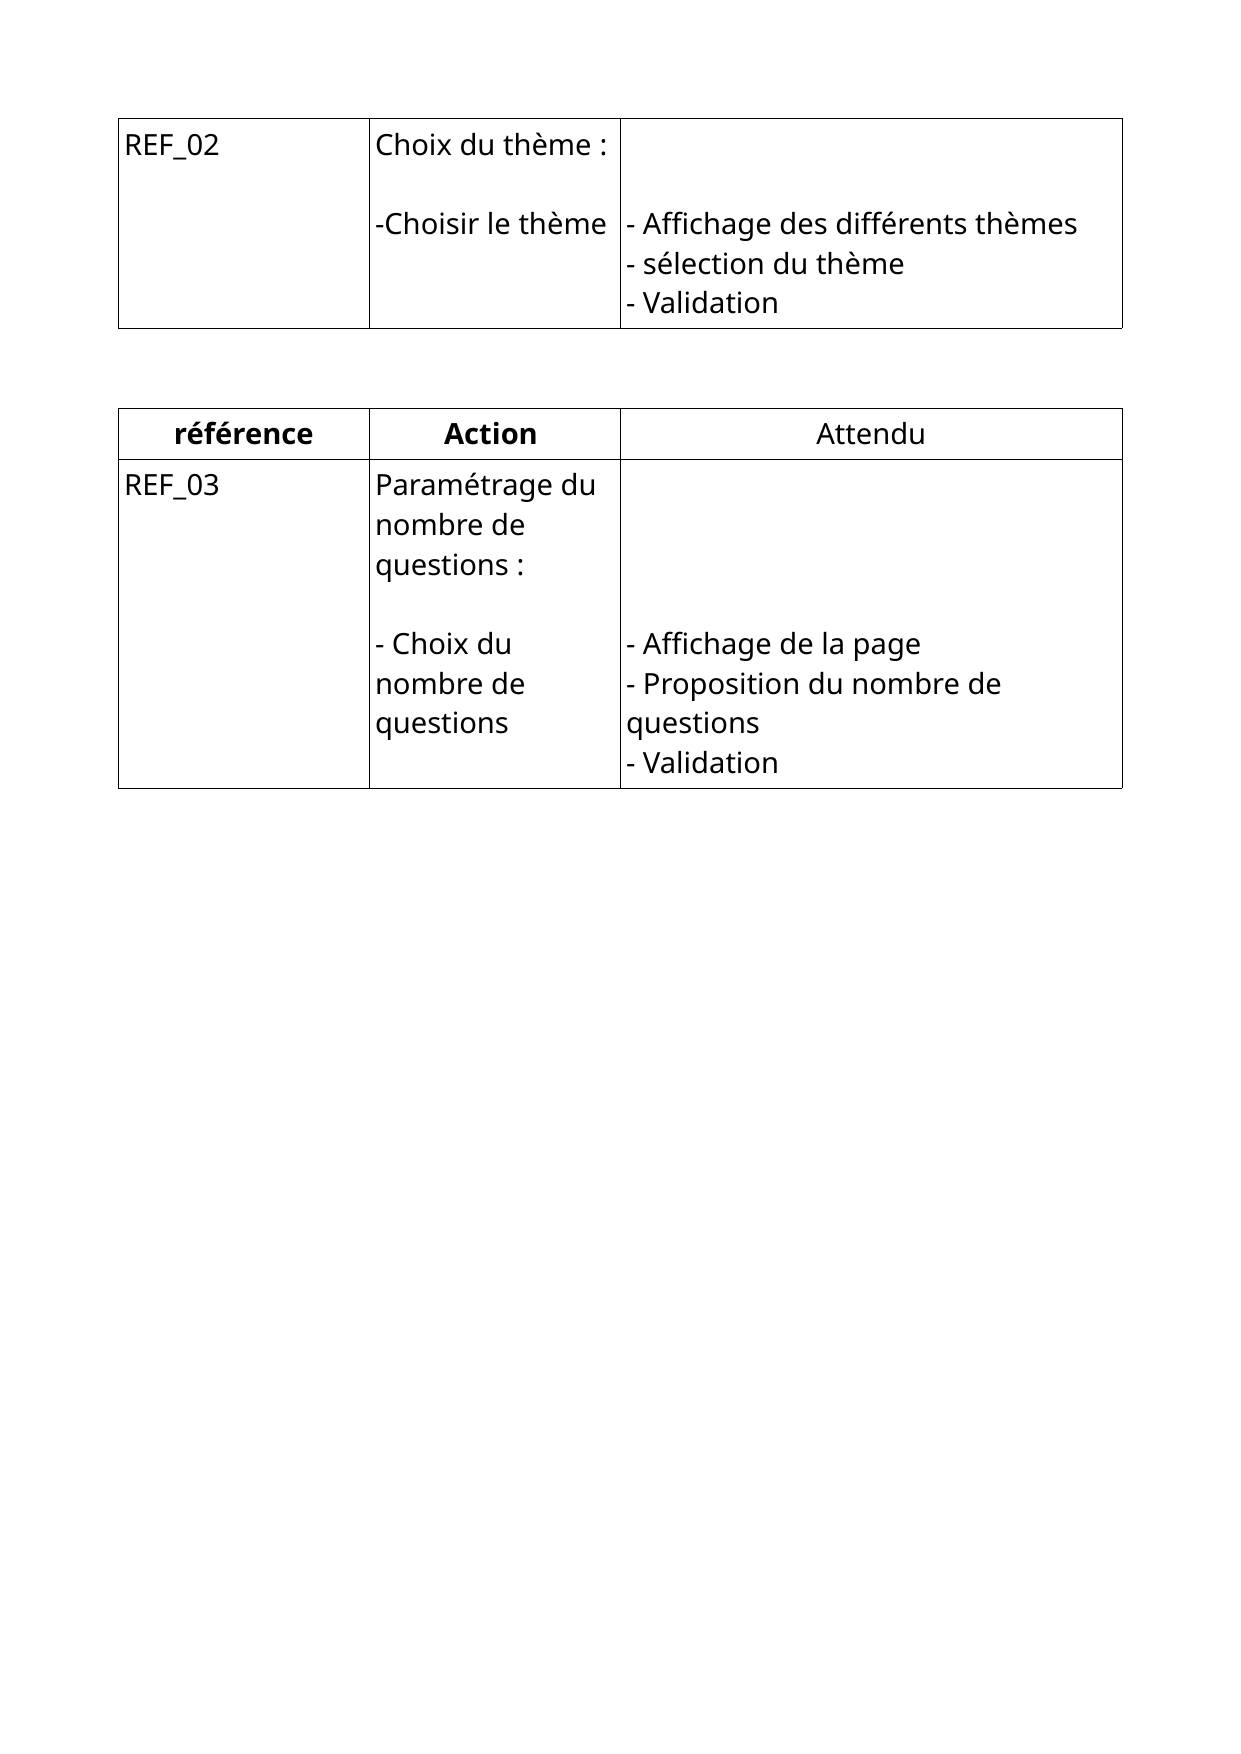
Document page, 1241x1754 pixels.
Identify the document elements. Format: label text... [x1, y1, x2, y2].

table_cell - Affichage des différents thèmes - sélection du thème - Validation [621, 119, 1122, 328]
table_header Action [370, 409, 620, 459]
table_cell Paramétrage du nombre de questions : - Choix du nombre de questions [370, 460, 620, 788]
table_header Attendu [621, 409, 1122, 459]
table_cell REF_03 [119, 460, 369, 788]
table_cell REF_02 [119, 119, 369, 328]
table_cell - Affichage de la page - Proposition du nombre de questions - Validation [621, 460, 1122, 788]
table_cell Choix du thème : -Choisir le thème [370, 119, 620, 328]
table_header référence [119, 409, 369, 459]
